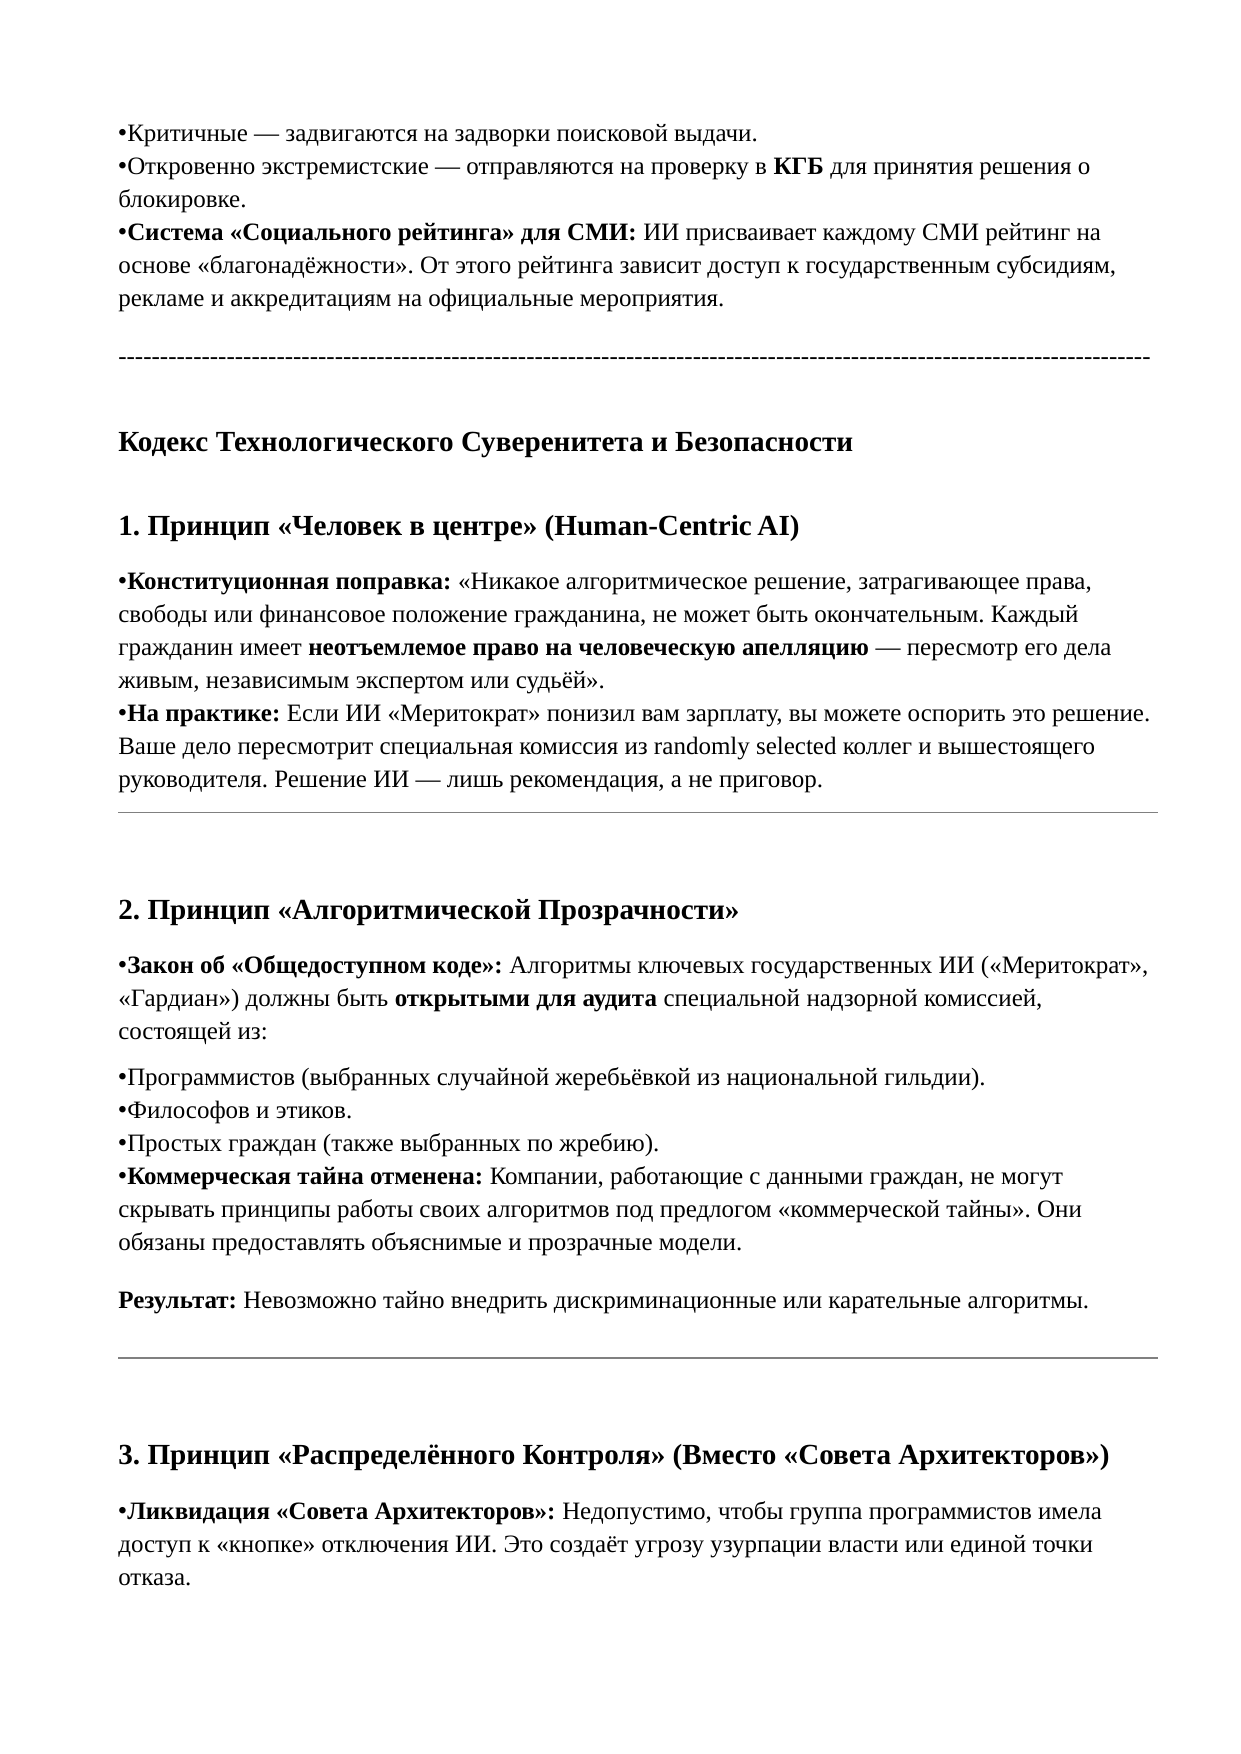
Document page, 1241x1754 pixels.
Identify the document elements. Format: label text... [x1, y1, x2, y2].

list Конституционная поправка: «Никакое алгоритмическое решение, затрагивающее права, свободы или финансовое положение гражданина, не может быть окончательным. Каждый гражданин имеет неотъемлемое право на человеческую апелляцию — пересмотр его дела живым, независимым экспертом или судьёй». [118, 566, 1158, 694]
subtitle 3. Принцип «Распределённого Контроля» (Вместо «Совета Архитекторов») [118, 1437, 1158, 1471]
list Программистов (выбранных случайной жеребьёвкой из национальной гильдии). [118, 1062, 1158, 1091]
subtitle 1. Принцип «Человек в центре» (Human-Centric AI) [118, 508, 1158, 541]
list Коммерческая тайна отменена: Компании, работающие с данными граждан, не могут скрывать принципы работы своих алгоритмов под предлогом «коммерческой тайны». Они обязаны предоставлять объяснимые и прозрачные модели. [118, 1161, 1158, 1256]
list Философов и этиков. [118, 1095, 1158, 1124]
list Закон об «Общедоступном коде»: Алгоритмы ключевых государственных ИИ («Меритократ», «Гардиан») должны быть открытыми для аудита специальной надзорной комиссией, состоящей из: [118, 950, 1158, 1045]
text Результат: Невозможно тайно внедрить дискриминационные или карательные алгоритмы. [118, 1285, 1158, 1314]
list Критичные — задвигаются на задворки поисковой выдачи. [118, 118, 1158, 147]
list Простых граждан (также выбранных по жребию). [118, 1128, 1158, 1157]
text ---------------------------------------------------------------------------------------------------------------------------- [118, 341, 1158, 370]
subtitle 2. Принцип «Алгоритмической Прозрачности» [118, 892, 1158, 925]
list На практике: Если ИИ «Меритократ» понизил вам зарплату, вы можете оспорить это решение. Ваше дело пересмотрит специальная комиссия из randomly selected коллег и вышестоящего руководителя. Решение ИИ — лишь рекомендация, а не приговор. [118, 698, 1158, 793]
list Ликвидация «Совета Архитекторов»: Недопустимо, чтобы группа программистов имела доступ к «кнопке» отключения ИИ. Это создаёт угрозу узурпации власти или единой точки отказа. [118, 1496, 1158, 1591]
list Система «Социального рейтинга» для СМИ: ИИ присваивает каждому СМИ рейтинг на основе «благонадёжности». От этого рейтинга зависит доступ к государственным субсидиям, рекламе и аккредитациям на официальные мероприятия. [118, 217, 1158, 312]
subtitle Кодекс Технологического Суверенитета и Безопасности [118, 424, 1158, 458]
list Откровенно экстремистские — отправляются на проверку в КГБ для принятия решения о блокировке. [118, 151, 1158, 213]
